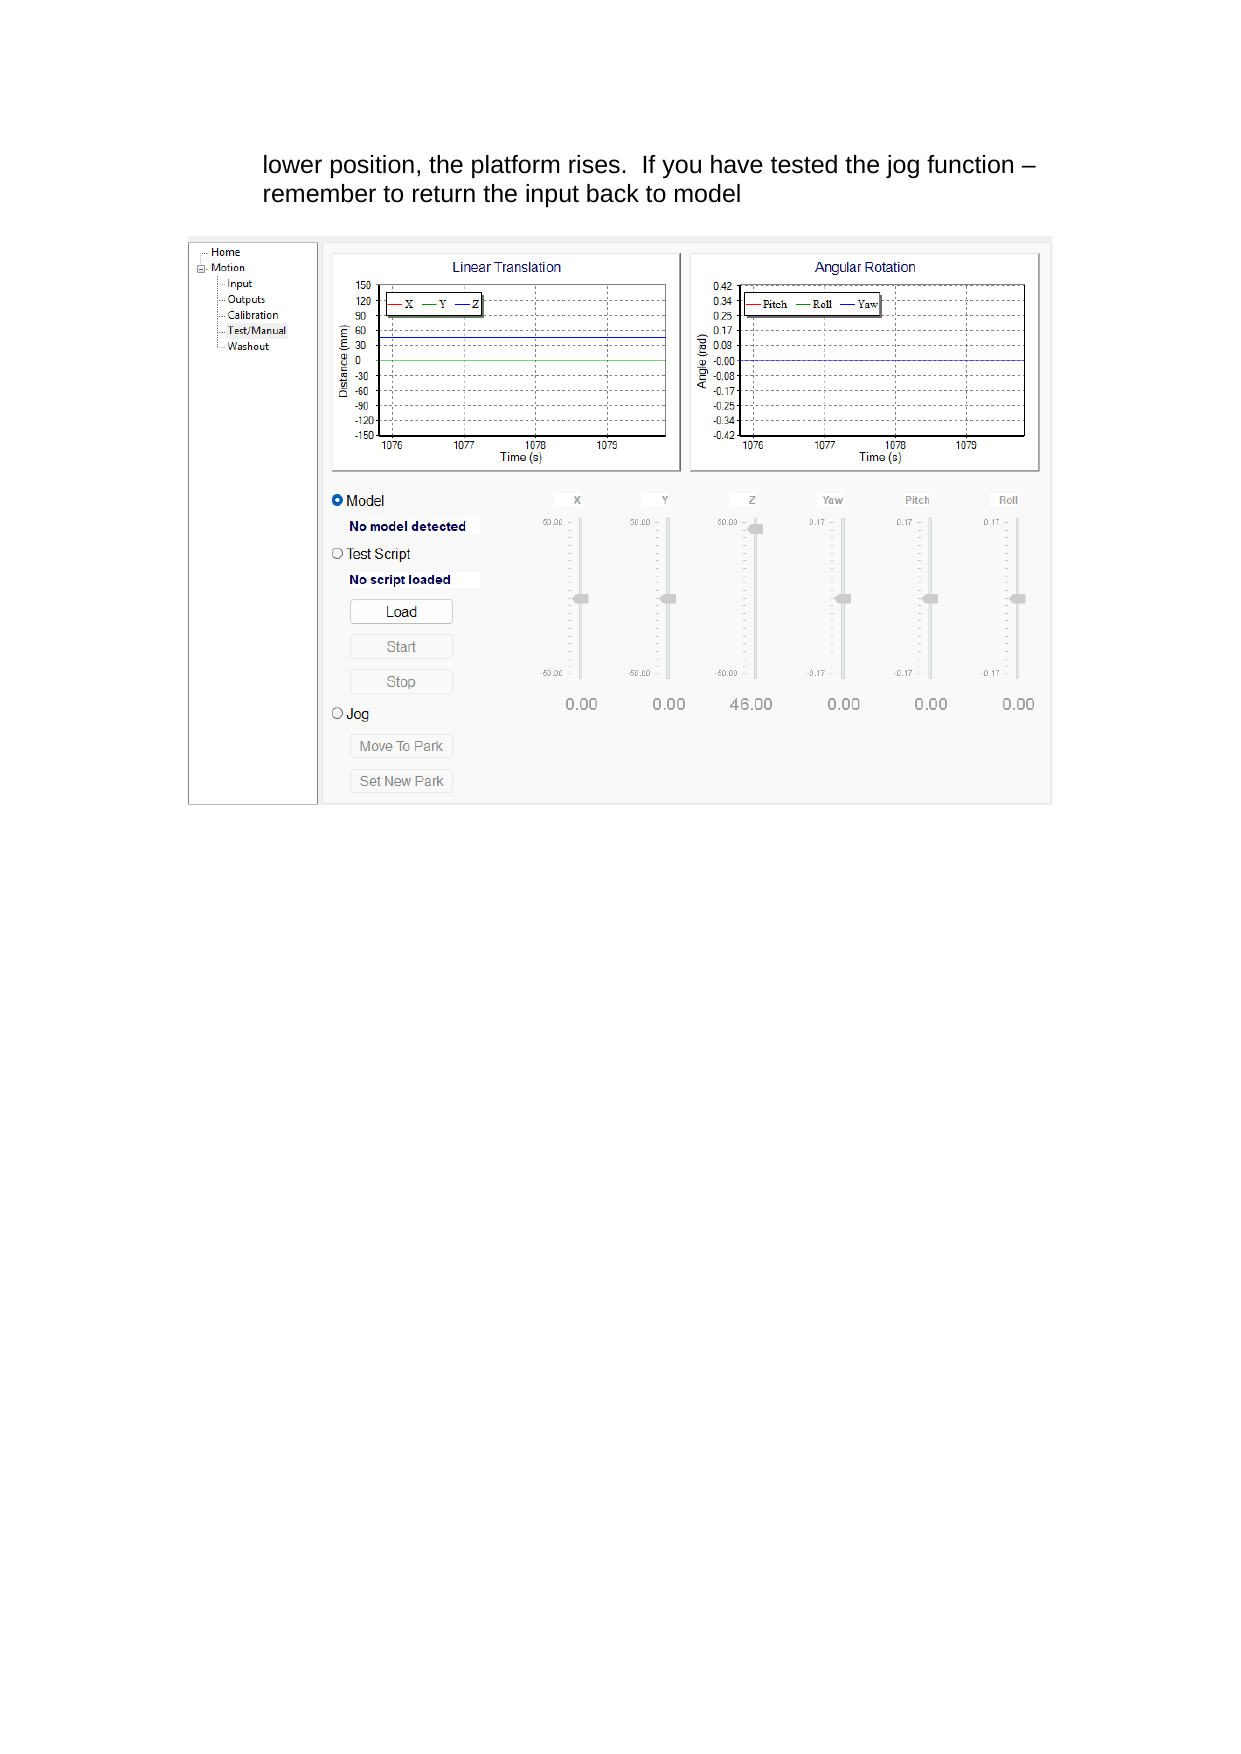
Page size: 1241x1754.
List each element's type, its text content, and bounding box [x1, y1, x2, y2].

list lower position, the platform rises. If you have tested the jog function – remember to return the input back to model [225, 150, 1053, 207]
picture [187, 236, 1053, 805]
